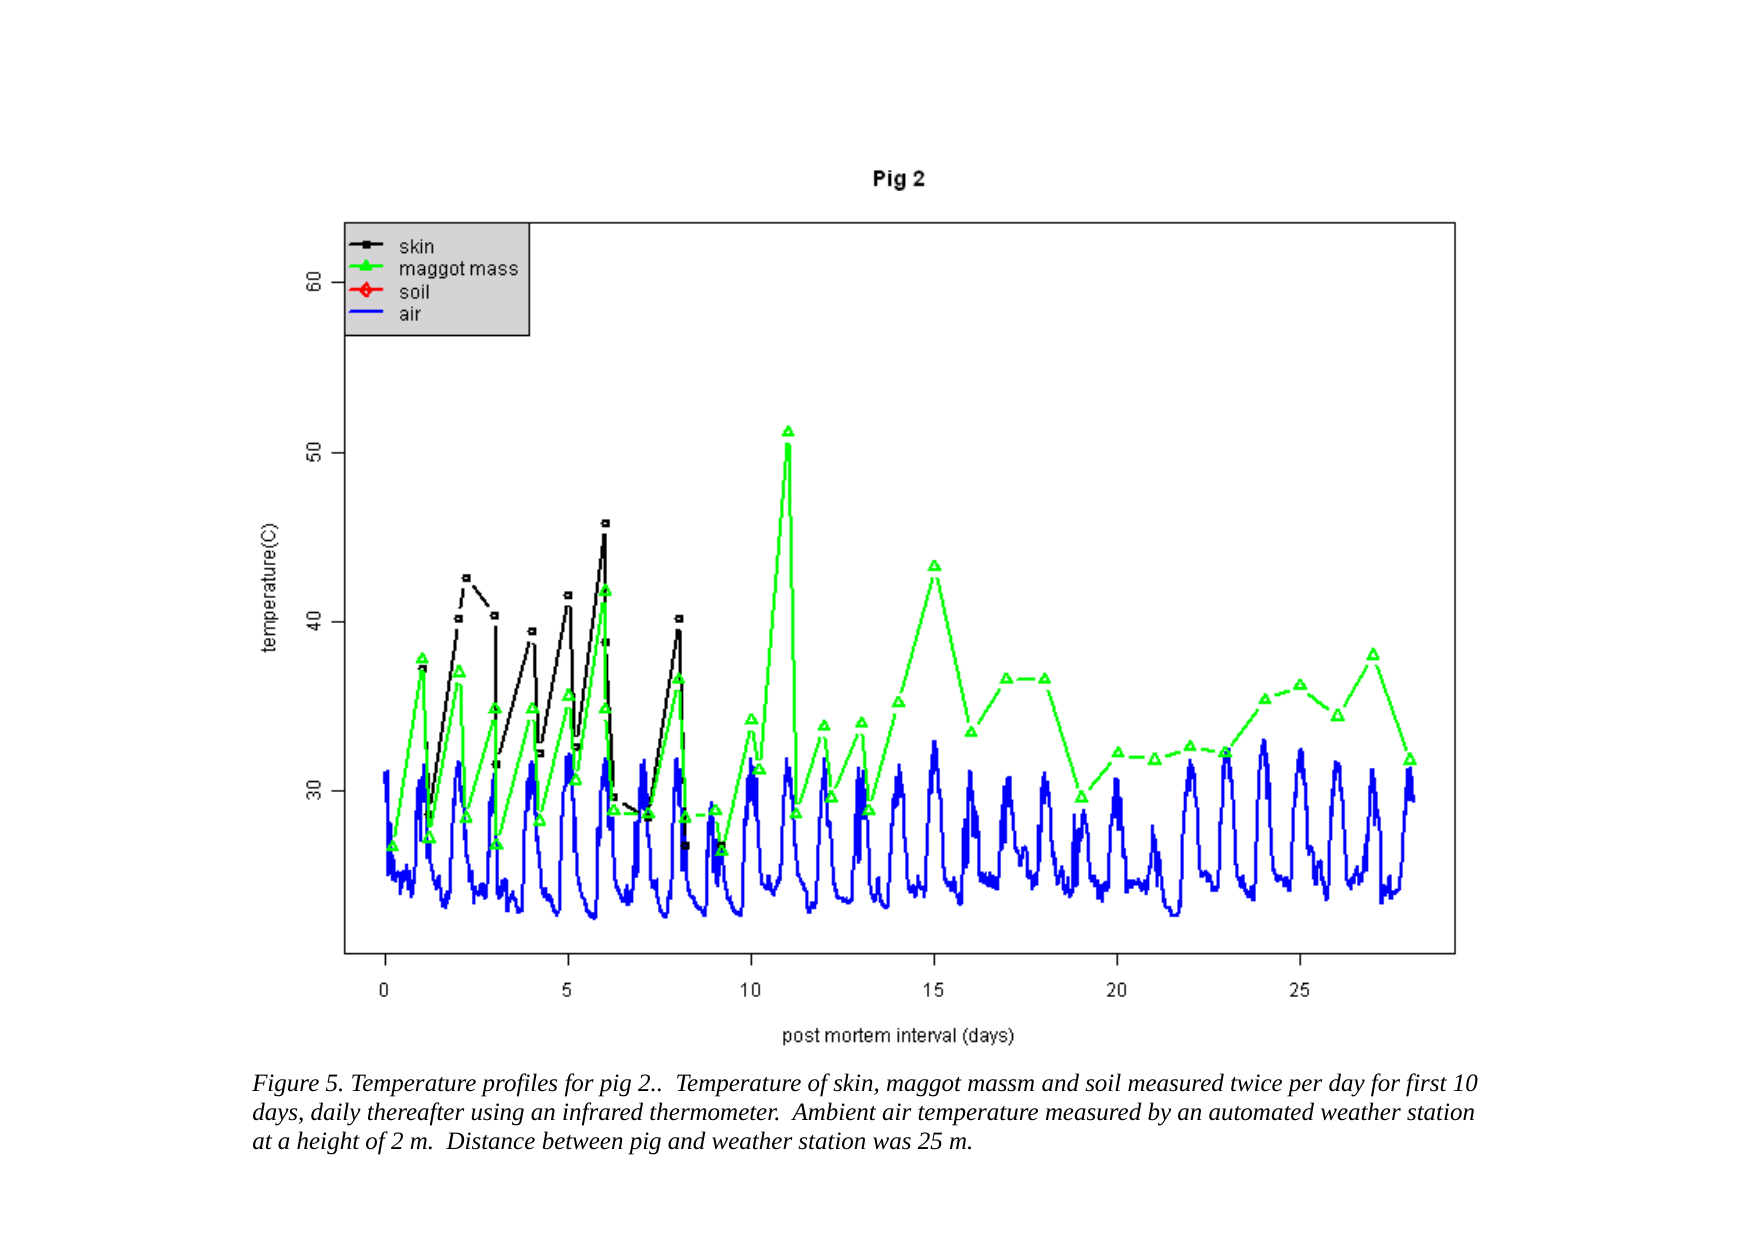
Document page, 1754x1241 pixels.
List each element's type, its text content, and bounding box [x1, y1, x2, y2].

picture [252, 130, 1503, 1069]
text Figure 5. Temperature profiles for pig 2.. Temperature of skin, maggot massm and soil measured twice per day for first 10 days, daily thereafter using an infrared thermometer. Ambient air temperature measured by an automated weather station at a height of 2 m. Distance between pig and weather station was 25 m. [252, 1069, 1502, 1154]
